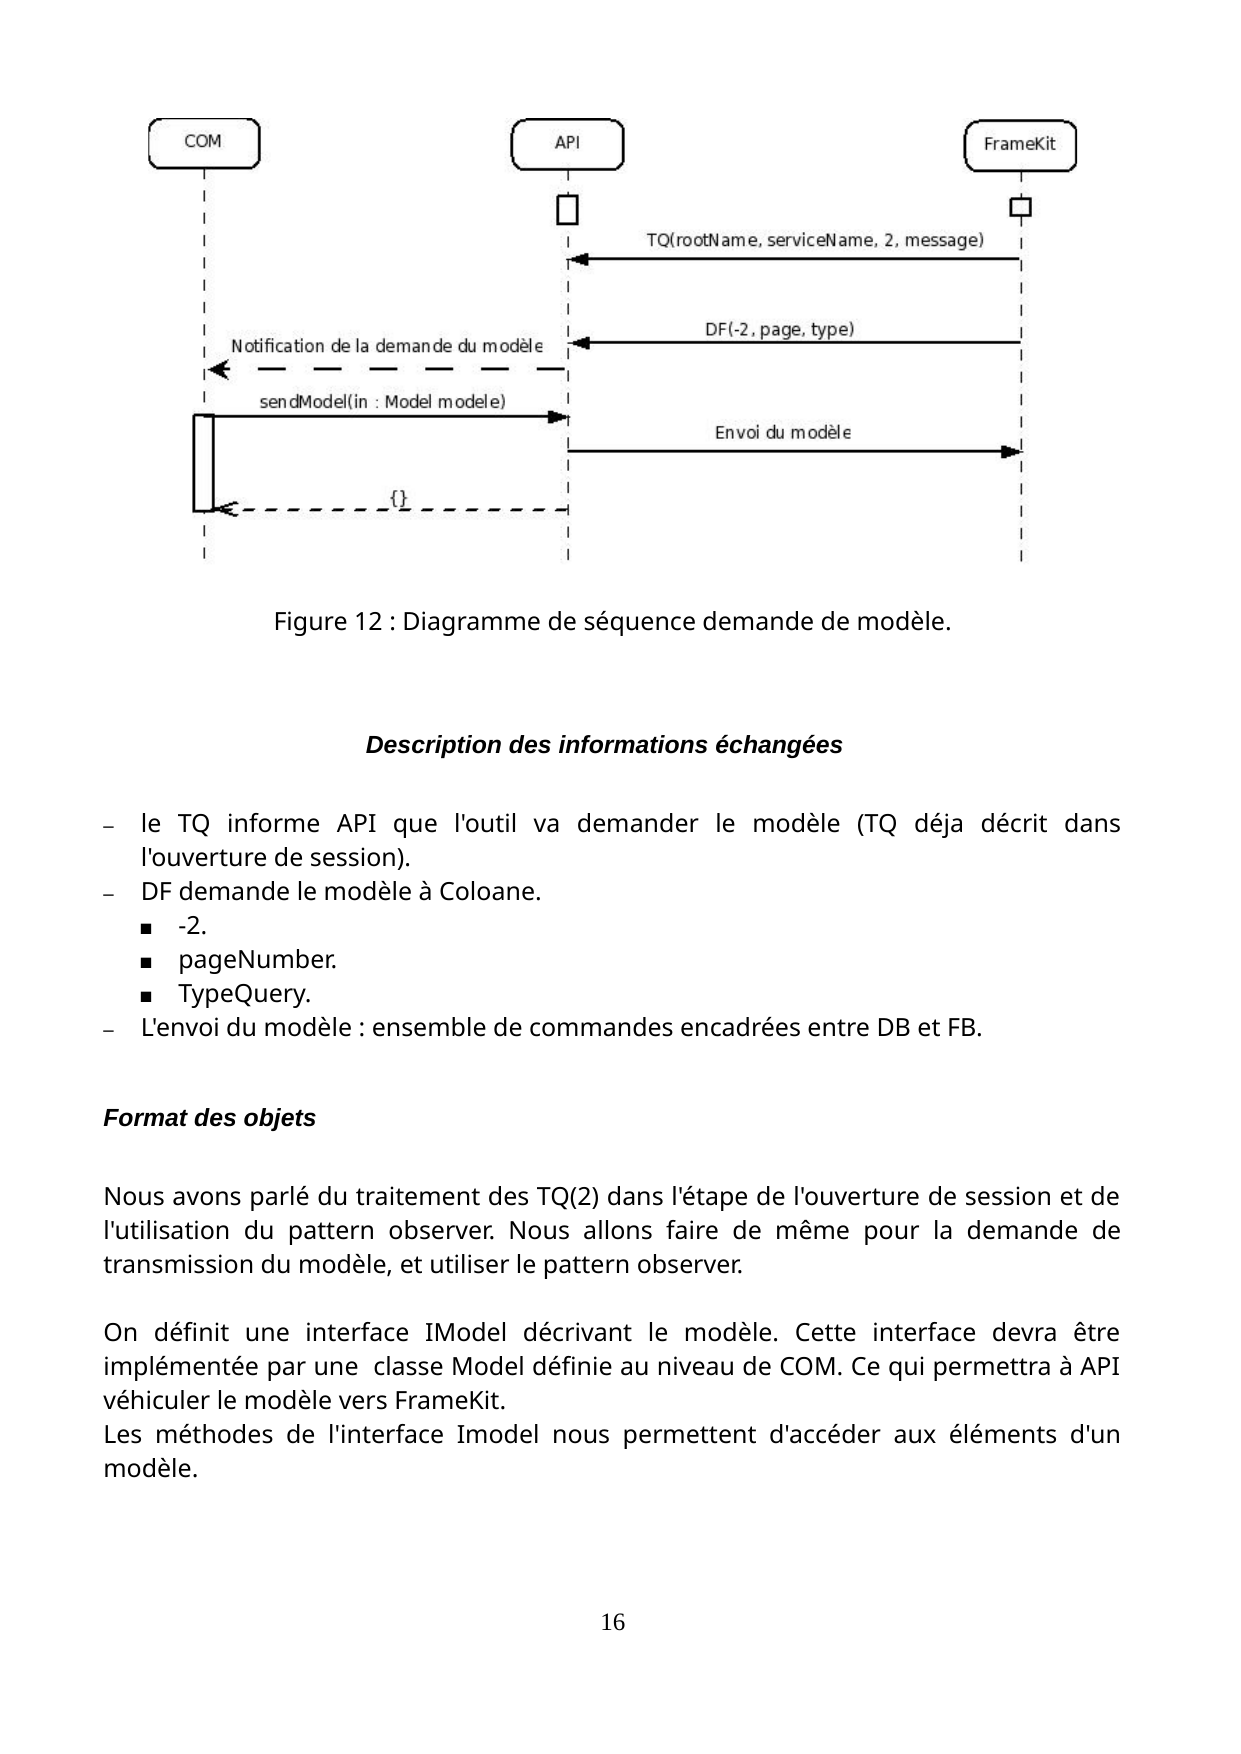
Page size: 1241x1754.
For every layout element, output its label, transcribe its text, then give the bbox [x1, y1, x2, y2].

subtitle Format des objets [103, 1103, 1122, 1132]
picture [148, 118, 1078, 570]
text Les méthodes de l'interface Imodel nous permettent d'accéder aux éléments d'un modèle. [103, 1417, 1122, 1485]
list -2. [141, 908, 1122, 942]
list pageNumber. [141, 942, 1122, 976]
text Figure 12 : Diagramme de séquence demande de modèle. [103, 603, 1122, 637]
list DF demande le modèle à Coloane. [103, 874, 1122, 908]
list le TQ informe API que l'outil va demander le modèle (TQ déja décrit dans l'ouverture de session). [103, 806, 1122, 874]
subtitle Description des informations échangées [328, 731, 1122, 759]
text On définit une interface IModel décrivant le modèle. Cette interface devra être implémentée par une classe Model définie au niveau de COM. Ce qui permettra à API véhiculer le modèle vers FrameKit. [103, 1314, 1122, 1417]
list L'envoi du modèle : ensemble de commandes encadrées entre DB et FB. [103, 1010, 1122, 1044]
list TypeQuery. [141, 976, 1122, 1010]
text Nous avons parlé du traitement des TQ(2) dans l'étape de l'ouverture de session et de l'utilisation du pattern observer. Nous allons faire de même pour la demande de transmission du modèle, et utiliser le pattern observer. [103, 1178, 1122, 1280]
